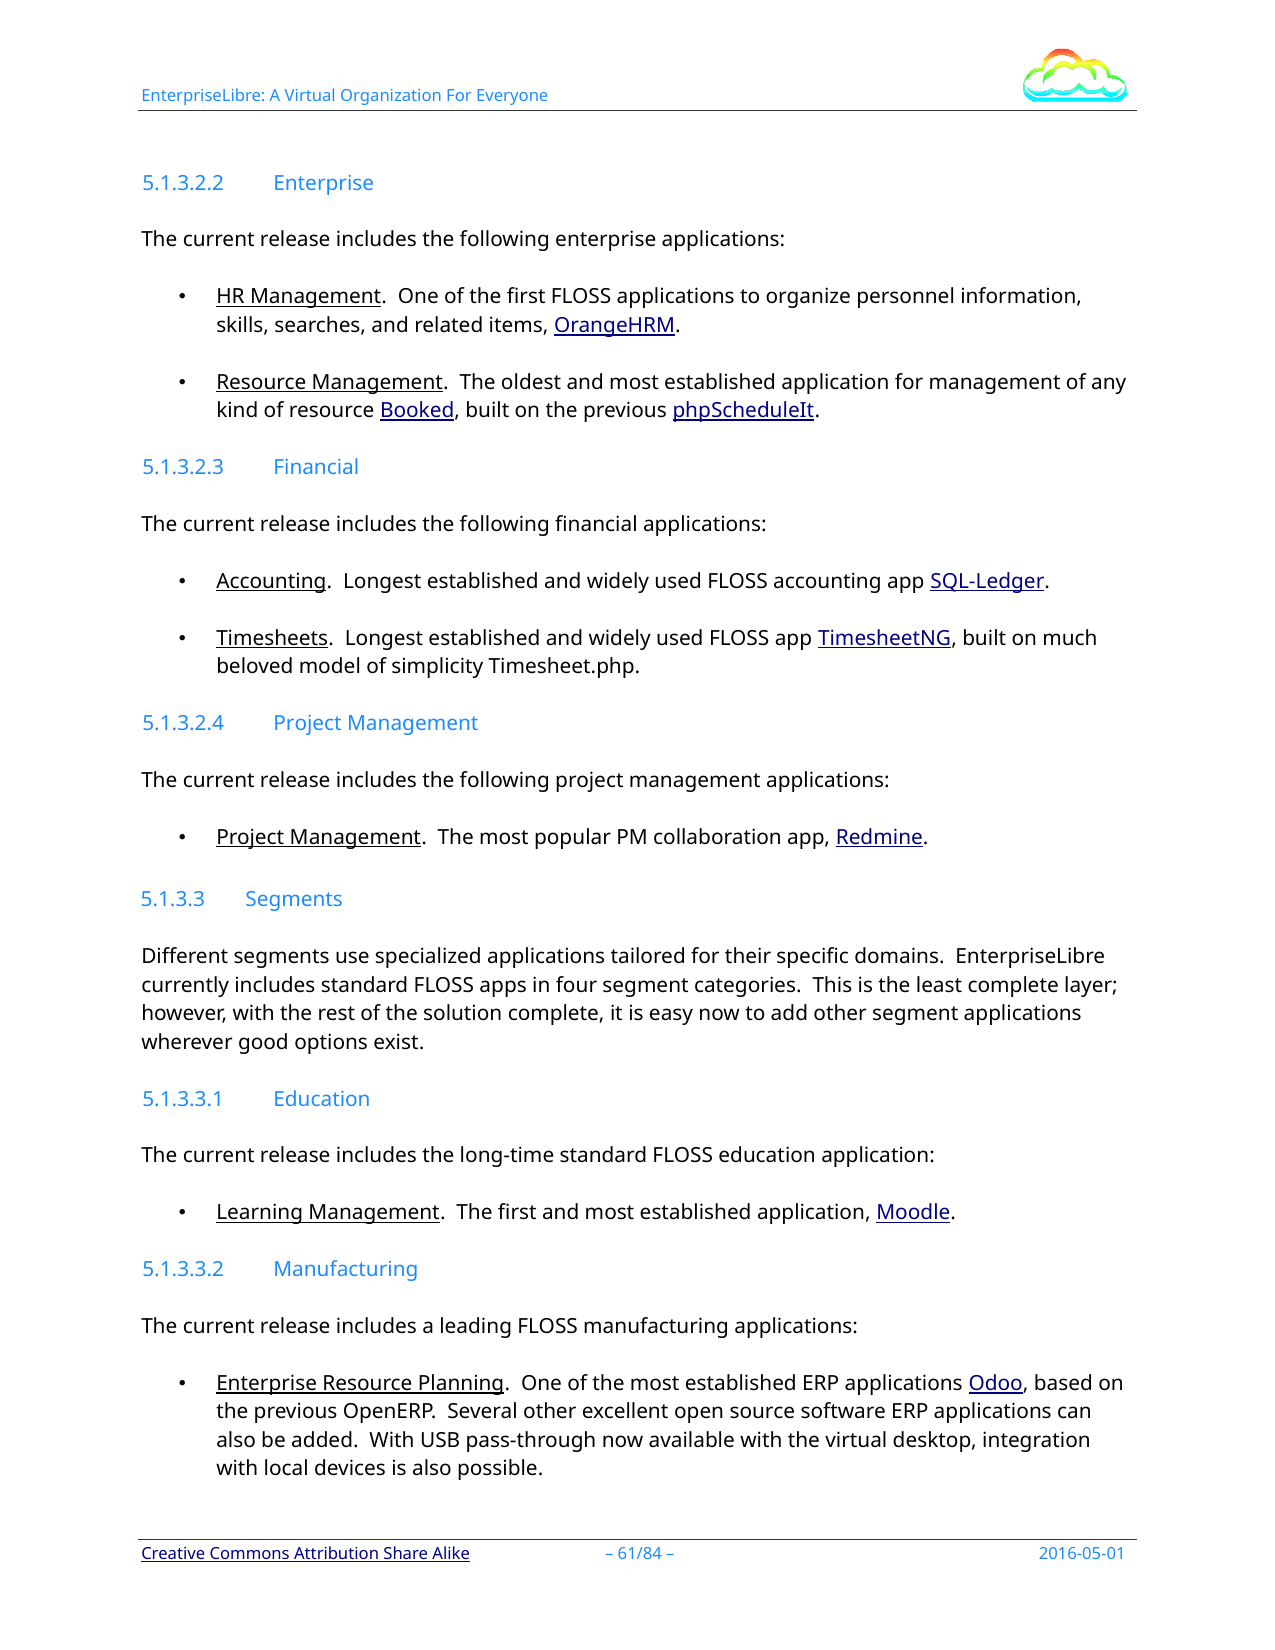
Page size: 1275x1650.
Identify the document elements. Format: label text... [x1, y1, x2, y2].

text The current release includes the following project management applications: [141, 765, 1134, 793]
subtitle Project Management [137, 708, 1134, 736]
picture [1022, 47, 1128, 102]
list Resource Management. The oldest and most established application for management of any kind of resource Booked, built on the previous phpScheduleIt. [178, 367, 1134, 424]
list Learning Management. The first and most established application, Moodle. [178, 1197, 1134, 1226]
list Accounting. Longest established and widely used FLOSS accounting app SQL-Ledger. [178, 566, 1134, 594]
subtitle Manufacturing [137, 1254, 1134, 1283]
text The current release includes the following financial applications: [141, 509, 1134, 537]
list HR Management. One of the first FLOSS applications to organize personnel information, skills, searches, and related items, OrangeHRM. [178, 281, 1134, 338]
list Project Management. The most popular PM collaboration app, Redmine. [178, 822, 1134, 850]
text The current release includes the following enterprise applications: [141, 224, 1134, 253]
list Timesheets. Longest established and widely used FLOSS app TimesheetNG, built on much beloved model of simplicity Timesheet.php. [178, 623, 1134, 679]
text Different segments use specialized applications tailored for their specific domains. EnterpriseLibre currently includes standard FLOSS apps in four segment categories. This is the least complete layer; however, with the rest of the solution complete, it is easy now to add other segment applications wherever good options exist. [141, 941, 1134, 1055]
subtitle Segments [135, 884, 1134, 913]
text The current release includes a leading FLOSS manufacturing applications: [141, 1311, 1134, 1339]
subtitle Enterprise [137, 168, 1134, 196]
subtitle Financial [137, 452, 1134, 481]
text The current release includes the long-time standard FLOSS education application: [141, 1141, 1134, 1169]
subtitle Education [137, 1084, 1134, 1112]
list Enterprise Resource Planning. One of the most established ERP applications Odoo, based on the previous OpenERP. Several other excellent open source software ERP applications can also be added. With USB pass-through now available with the virtual desktop, integration with local devices is also possible. [178, 1368, 1134, 1482]
